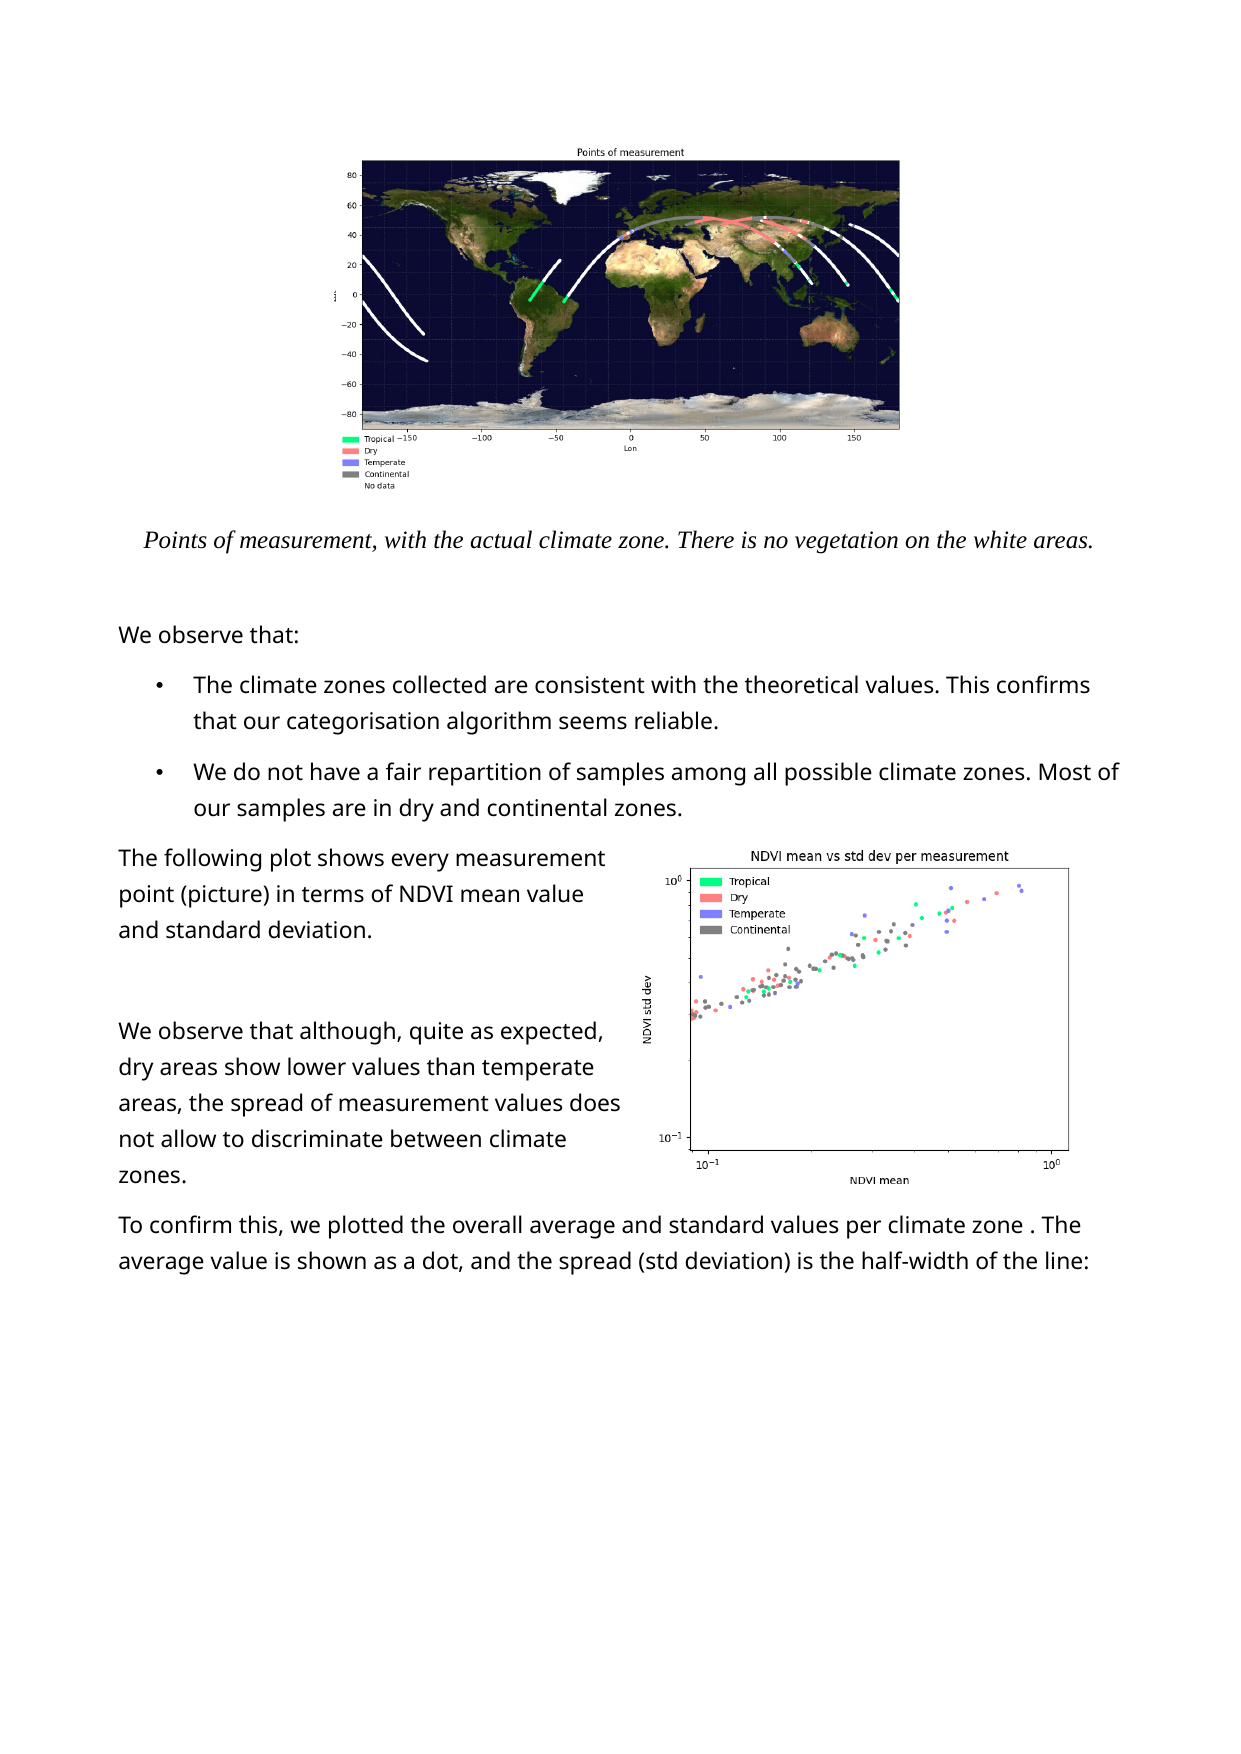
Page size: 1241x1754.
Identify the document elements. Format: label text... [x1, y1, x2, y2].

list We do not have a fair repartition of samples among all possible climate zones. Most of our samples are in dry and continental zones. [156, 756, 1122, 823]
text We observe that although, quite as expected, dry areas show lower values than temperate areas, the spread of measurement values does not allow to discriminate between climate zones. [118, 1015, 629, 1190]
text To confirm this, we plotted the overall average and standard values per climate zone . The average value is shown as a dot, and the spread (std deviation) is the half-width of the line: [118, 1209, 1122, 1276]
text The following plot shows every measurement point (picture) in terms of NDVI mean value and standard deviation. [118, 842, 629, 945]
text Points of measurement, with the actual climate zone. There is no vegetation on the white areas. [118, 525, 1122, 554]
picture [629, 824, 1117, 1190]
list The climate zones collected are consistent with the theoretical values. This confirms that our categorisation algorithm seems reliable. [156, 669, 1122, 736]
text We observe that: [118, 618, 1122, 650]
picture [334, 130, 907, 495]
